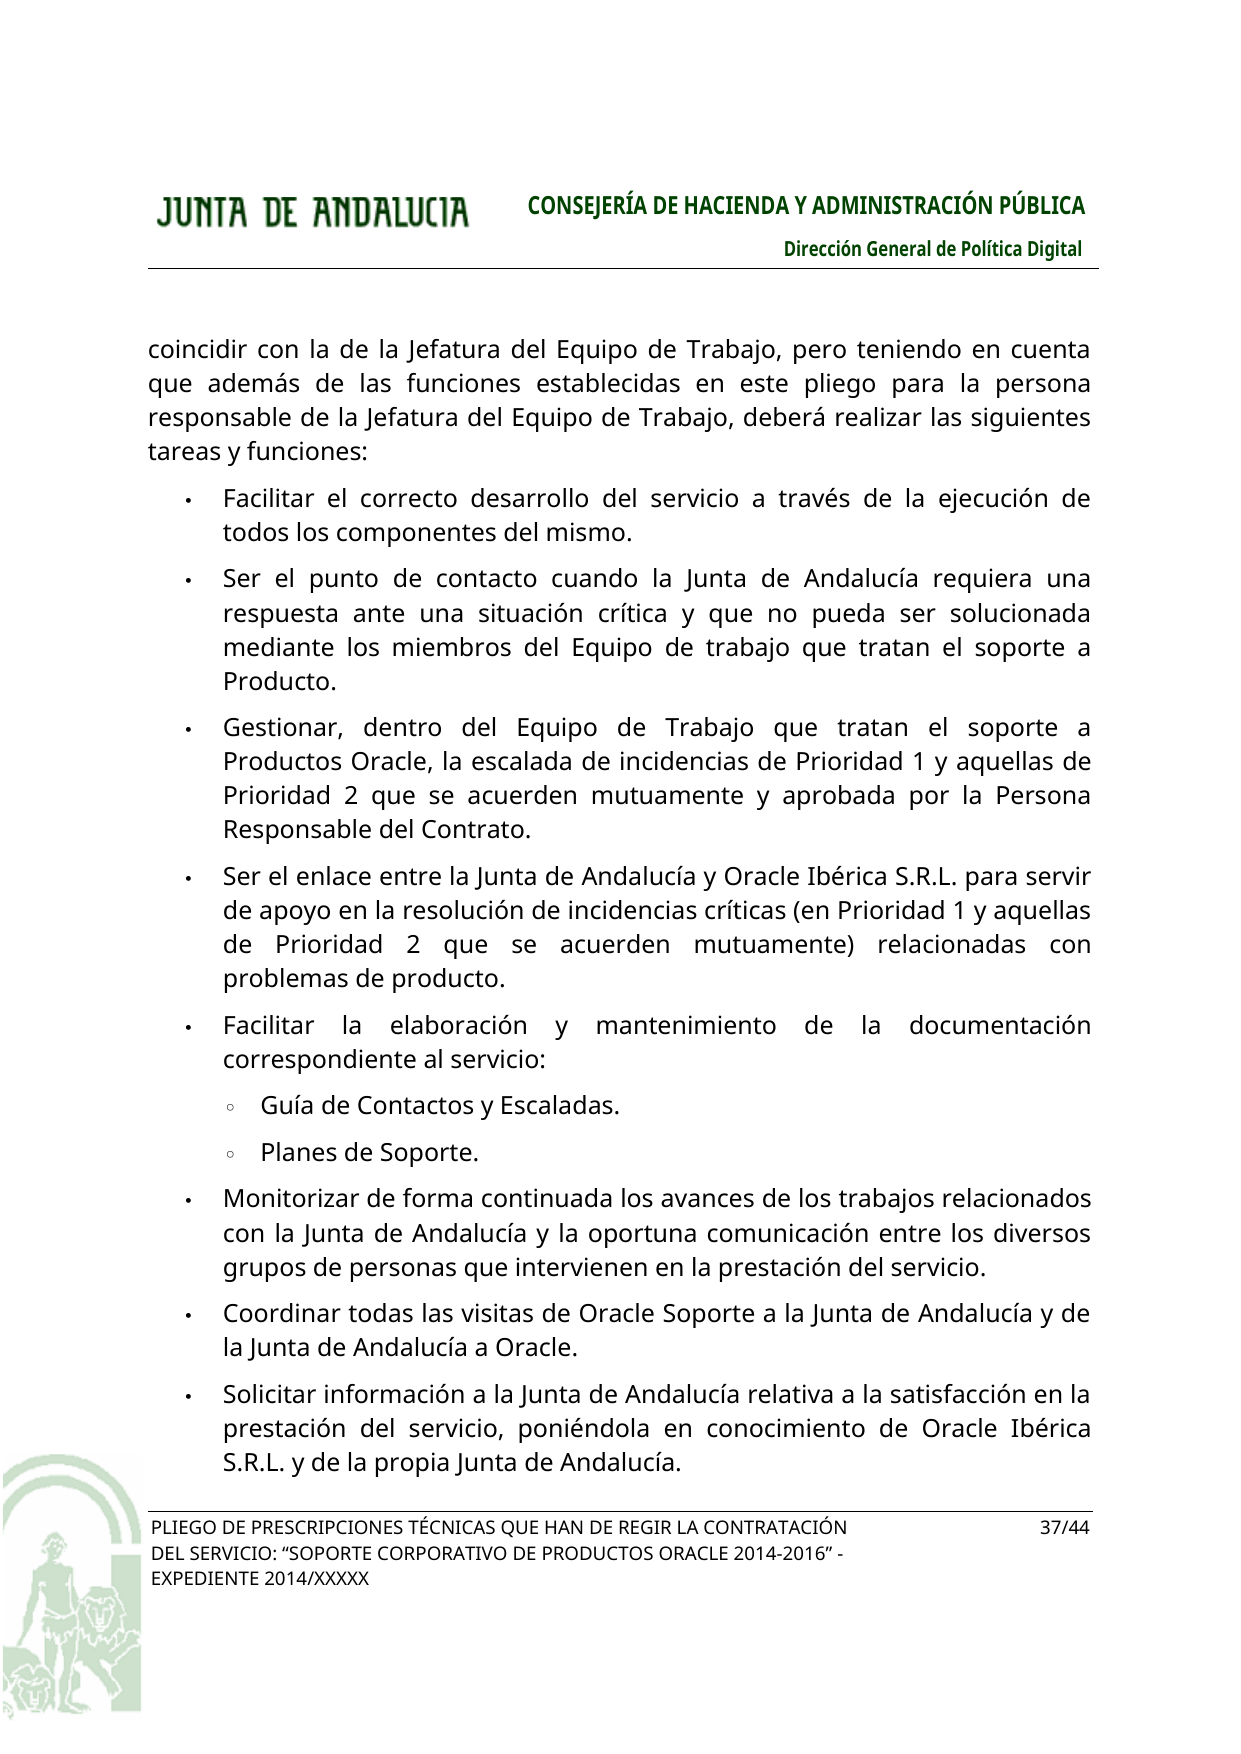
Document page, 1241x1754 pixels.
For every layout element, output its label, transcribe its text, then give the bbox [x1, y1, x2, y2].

list Guía de Contactos y Escaladas. [223, 1088, 1093, 1122]
list Ser el punto de contacto cuando la Junta de Andalucía requiera una respuesta ante una situación crítica y que no pueda ser solucionada mediante los miembros del Equipo de trabajo que tratan el soporte a Producto. [185, 561, 1093, 697]
text coincidir con la de la Jefatura del Equipo de Trabajo, pero teniendo en cuenta que además de las funciones establecidas en este pliego para la persona responsable de la Jefatura del Equipo de Trabajo, deberá realizar las siguientes tareas y funciones: [148, 332, 1093, 468]
list Solicitar información a la Junta de Andalucía relativa a la satisfacción en la prestación del servicio, poniéndola en conocimiento de Oracle Ibérica S.R.L. y de la propia Junta de Andalucía. [185, 1376, 1093, 1479]
list Facilitar la elaboración y mantenimiento de la documentación correspondiente al servicio: [185, 1007, 1093, 1076]
picture [2, 1454, 144, 1722]
picture [156, 197, 471, 229]
list Monitorizar de forma continuada los avances de los trabajos relacionados con la Junta de Andalucía y la oportuna comunicación entre los diversos grupos de personas que intervienen en la prestación del servicio. [185, 1181, 1093, 1283]
list Planes de Soporte. [223, 1134, 1093, 1169]
list Gestionar, dentro del Equipo de Trabajo que tratan el soporte a Productos Oracle, la escalada de incidencias de Prioridad 1 y aquellas de Prioridad 2 que se acuerden mutuamente y aprobada por la Persona Responsable del Contrato. [185, 710, 1093, 846]
list Coordinar todas las visitas de Oracle Soporte a la Junta de Andalucía y de la Junta de Andalucía a Oracle. [185, 1296, 1093, 1364]
list Ser el enlace entre la Junta de Andalucía y Oracle Ibérica S.R.L. para servir de apoyo en la resolución de incidencias críticas (en Prioridad 1 y aquellas de Prioridad 2 que se acuerden mutuamente) relacionadas con problemas de producto. [185, 859, 1093, 995]
list Facilitar el correcto desarrollo del servicio a través de la ejecución de todos los componentes del mismo. [185, 481, 1093, 549]
